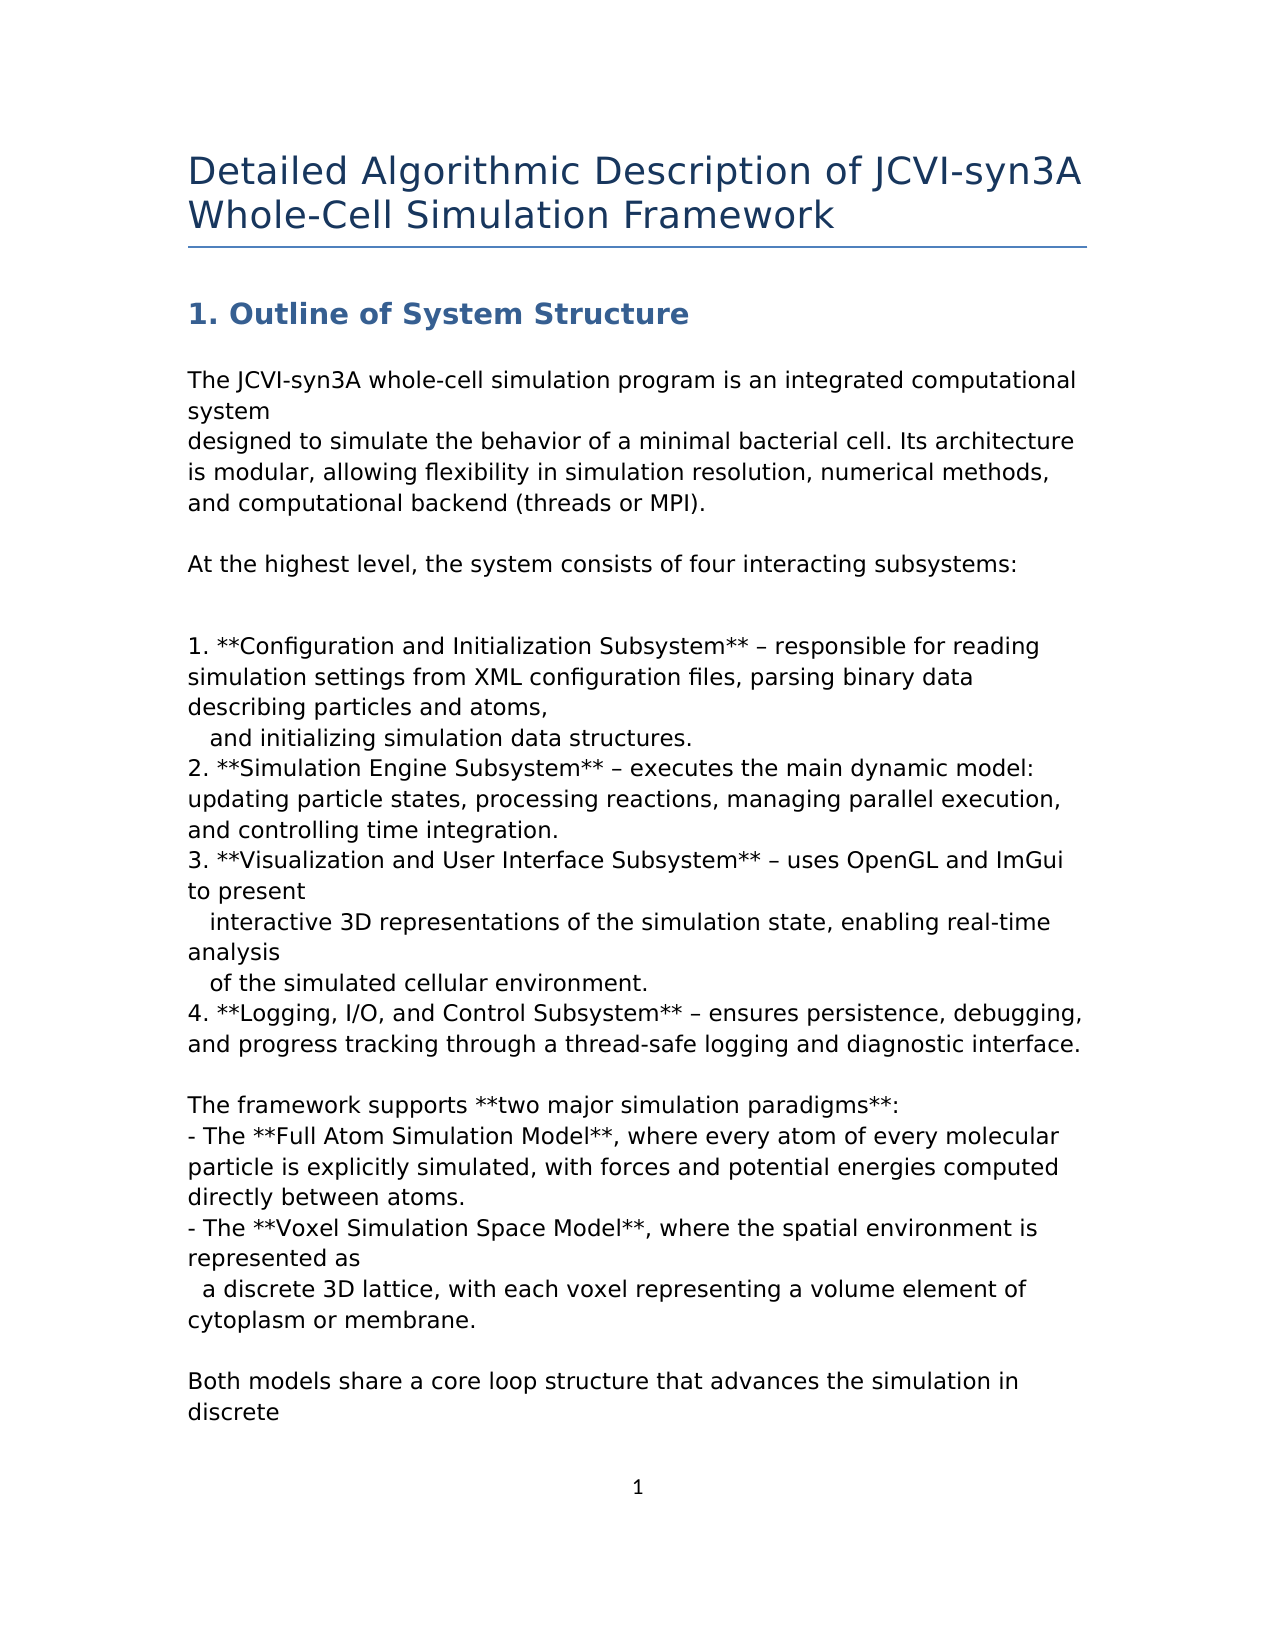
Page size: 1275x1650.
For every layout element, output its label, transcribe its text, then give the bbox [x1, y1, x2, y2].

subtitle 1. Outline of System Structure [187, 298, 1087, 332]
text The JCVI-syn3A whole-cell simulation program is an integrated computational system designed to simulate the behavior of a minimal bacterial cell. Its architecture is modular, allowing flexibility in simulation resolution, numerical methods, and computational backend (threads or MPI). At the highest level, the system consists of four interacting subsystems: [187, 337, 1087, 608]
text 1. **Configuration and Initialization Subsystem** – responsible for reading simulation settings from XML configuration files, parsing binary data describing particles and atoms, and initializing simulation data structures. 2. **Simulation Engine Subsystem** – executes the main dynamic model: updating particle states, processing reactions, managing parallel execution, and controlling time integration. 3. **Visualization and User Interface Subsystem** – uses OpenGL and ImGui to present interactive 3D representations of the simulation state, enabling real-time analysis of the simulated cellular environment. 4. **Logging, I/O, and Control Subsystem** – ensures persistence, debugging, and progress tracking through a thread-safe logging and diagnostic interface. The framework supports **two major simulation paradigms**: - The **Full Atom Simulation Model**, where every atom of every molecular particle is explicitly simulated, with forces and potential energies computed directly between atoms. - The **Voxel Simulation Space Model**, where the spatial environment is represented as a discrete 3D lattice, with each voxel representing a volume element of cytoplasm or membrane. Both models share a core loop structure that advances the simulation in discrete [187, 633, 1087, 1425]
title Detailed Algorithmic Description of JCVI-syn3A Whole-Cell Simulation Framework [187, 150, 1087, 248]
